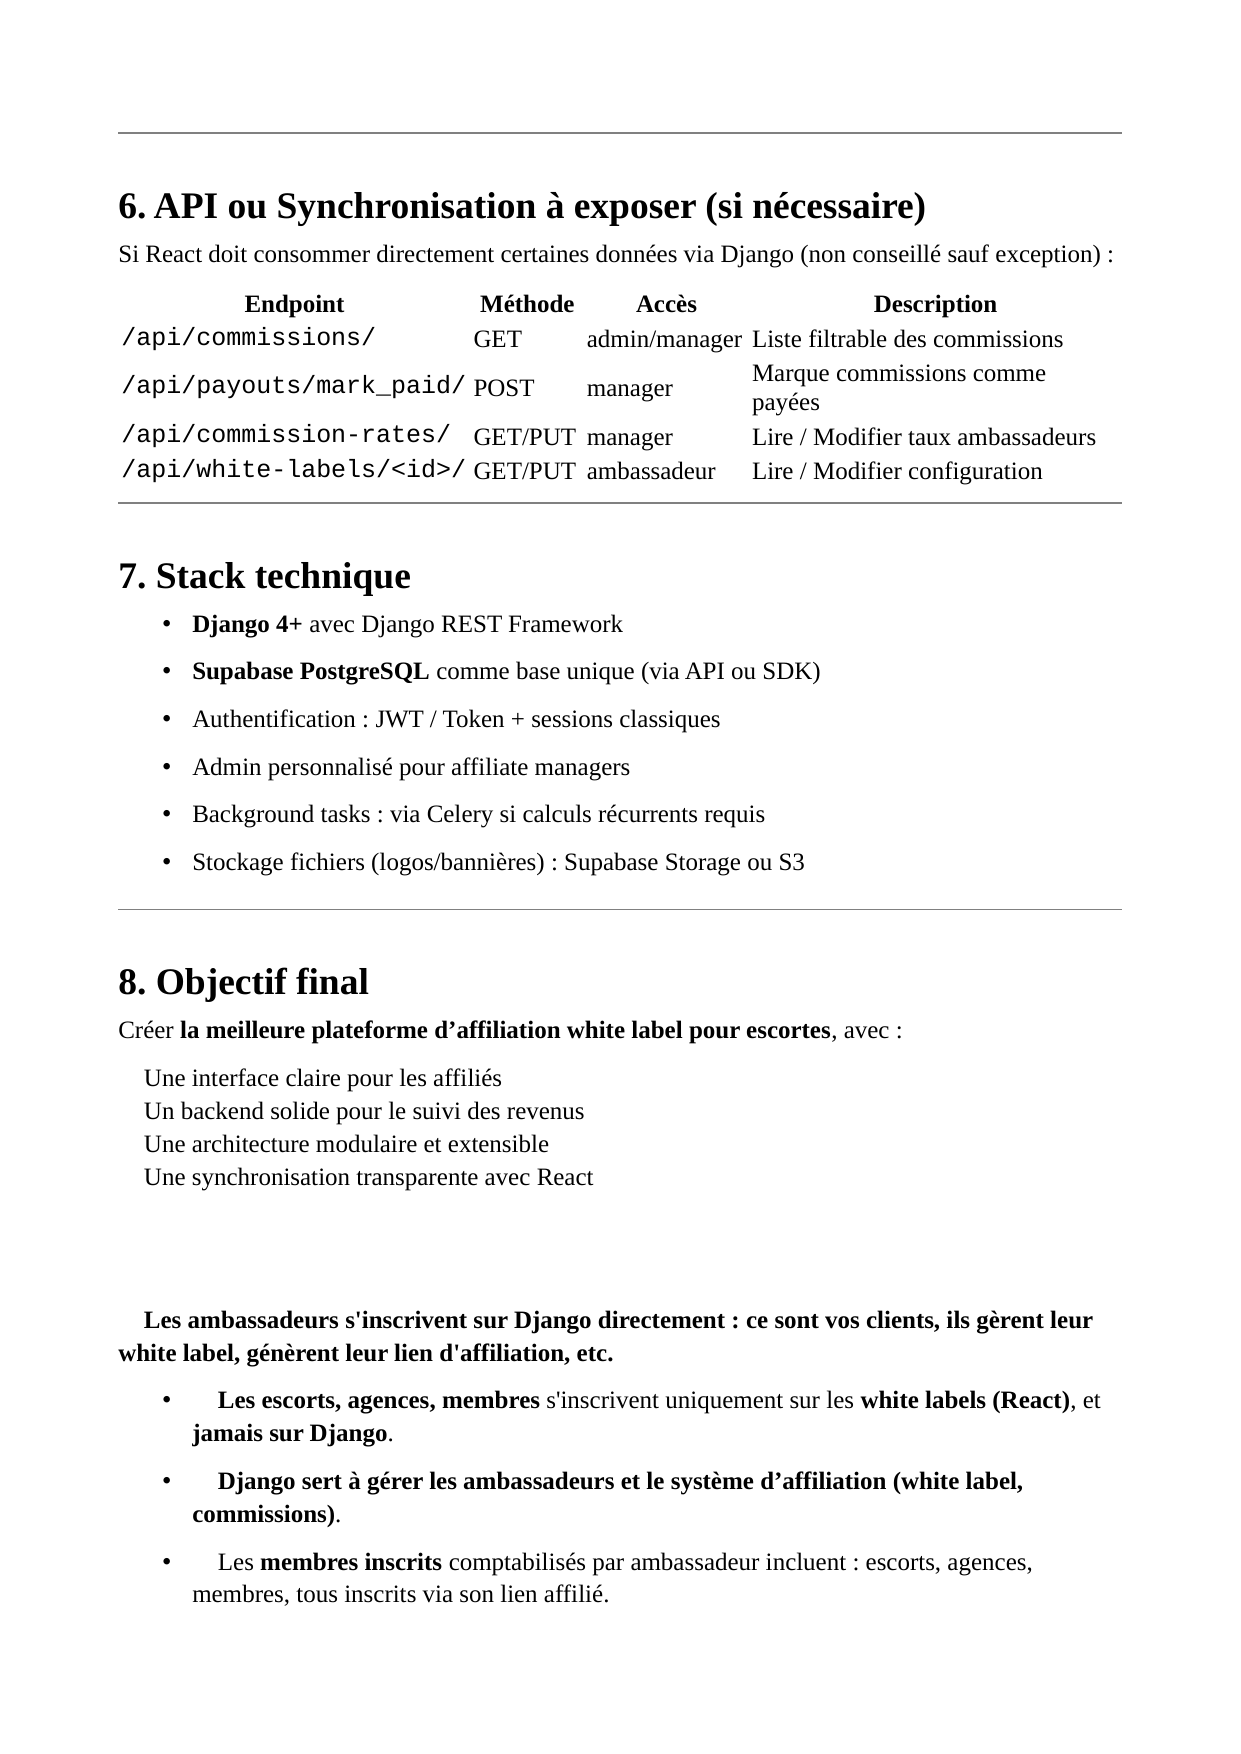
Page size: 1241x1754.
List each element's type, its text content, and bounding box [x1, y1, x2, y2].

subtitle 7. Stack technique [118, 553, 1122, 596]
list Background tasks : via Celery si calculs récurrents requis [162, 799, 1122, 828]
text ✅ Une interface claire pour les affiliés ✅ Un backend solide pour le suivi des revenus ✅ Une architecture modulaire et extensible ✅ Une synchronisation transparente avec React [118, 1063, 1122, 1191]
table_cell GET [470, 321, 584, 356]
table_header Endpoint [118, 286, 470, 321]
table_cell manager [584, 419, 749, 453]
table_cell GET/PUT [470, 454, 584, 488]
table_cell /api/white-labels/<id>/ [118, 454, 470, 488]
table_cell /api/commission-rates/ [118, 419, 470, 453]
table_header Accès [584, 286, 749, 321]
text ✅ Les ambassadeurs s'inscrivent sur Django directement : ce sont vos clients, ils gèrent leur white label, génèrent leur lien d'affiliation, etc. [118, 1305, 1122, 1366]
list Django 4+ avec Django REST Framework [162, 609, 1122, 638]
table_cell Lire / Modifier configuration [749, 454, 1122, 488]
list ✅ Django sert à gérer les ambassadeurs et le système d’affiliation (white label, commissions). [162, 1466, 1122, 1528]
subtitle 8. Objectif final [118, 959, 1122, 1003]
subtitle 6. API ou Synchronisation à exposer (si nécessaire) [118, 183, 1122, 226]
table_cell GET/PUT [470, 419, 584, 453]
list Supabase PostgreSQL comme base unique (via API ou SDK) [162, 656, 1122, 685]
table_header Description [749, 286, 1122, 321]
table_cell /api/commissions/ [118, 321, 470, 356]
text Créer la meilleure plateforme d’affiliation white label pour escortes, avec : [118, 1015, 1122, 1044]
table_cell manager [584, 356, 749, 419]
table_cell /api/payouts/mark_paid/ [118, 356, 470, 419]
list ✅ Les membres inscrits comptabilisés par ambassadeur incluent : escorts, agences, membres, tous inscrits via son lien affilié. [162, 1547, 1122, 1608]
table_cell POST [470, 356, 584, 419]
table_cell ambassadeur [584, 454, 749, 488]
table_cell Marque commissions comme payées [749, 356, 1122, 419]
table_cell admin/manager [584, 321, 749, 356]
list ✅ Les escorts, agences, membres s'inscrivent uniquement sur les white labels (React), et jamais sur Django. [162, 1385, 1122, 1447]
table_cell Lire / Modifier taux ambassadeurs [749, 419, 1122, 453]
list Admin personnalisé pour affiliate managers [162, 752, 1122, 780]
table_header Méthode [470, 286, 584, 321]
list Stockage fichiers (logos/bannières) : Supabase Storage ou S3 [162, 847, 1122, 876]
table_cell Liste filtrable des commissions [749, 321, 1122, 356]
list Authentification : JWT / Token + sessions classiques [162, 704, 1122, 733]
text Si React doit consommer directement certaines données via Django (non conseillé sauf exception) : [118, 239, 1122, 268]
